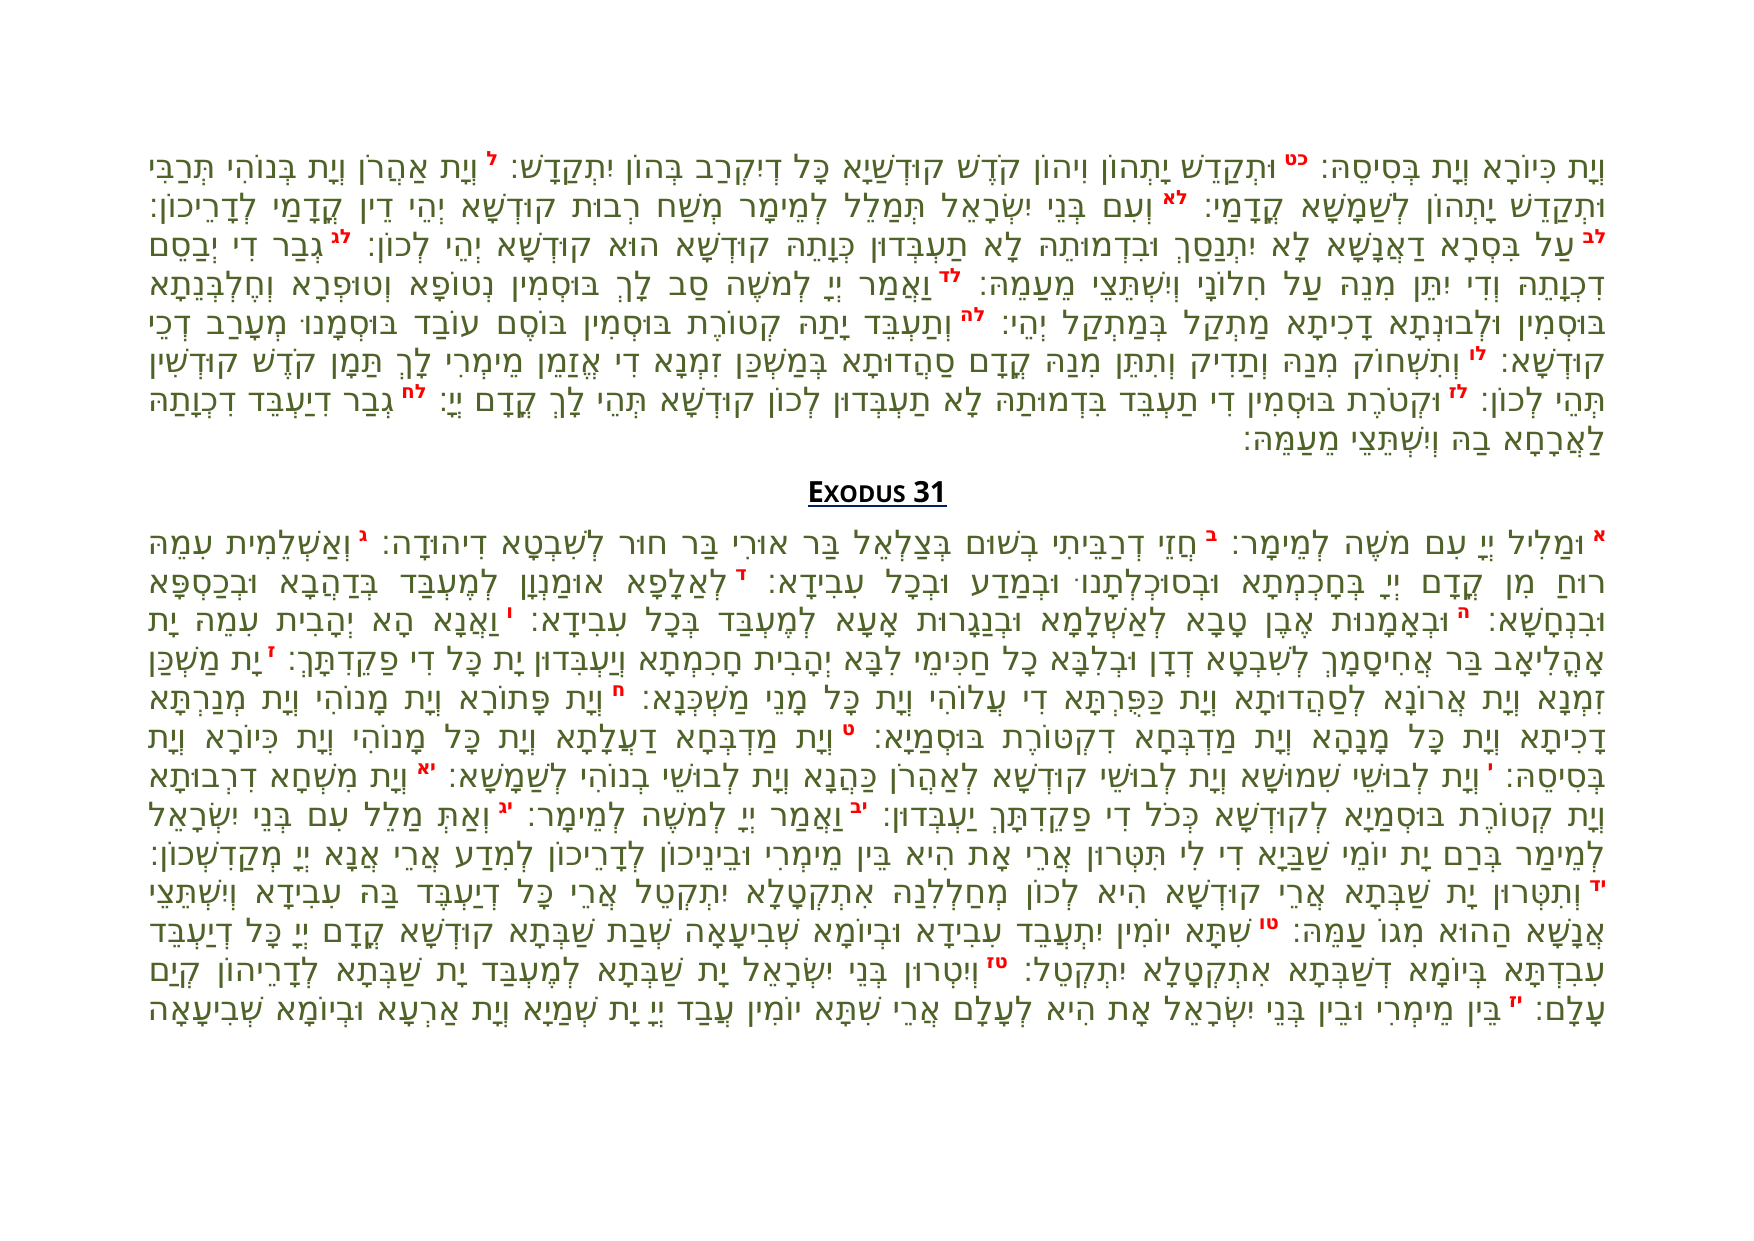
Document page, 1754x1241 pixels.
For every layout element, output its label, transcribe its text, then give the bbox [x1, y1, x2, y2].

text א וּמַלִיל יְיָ עִם משֶׁה לְמֵימָר׃ ב חֲזֵי דְרַבֵּיתִי בְשׁוּם בְּצַלְאֵל בַּר אוּרִי בַּר חוּר לְשִׁבְטָא דִיהוּדָה׃ ג וְאַשְׁלֵמִית עִמֵהּ רוּחַ מִן קֳדָם יְיָ בְּחָכְמְתָא וּבְסוּכְלְתָנוּ וּבְמַדַע וּבְכָל עִבִידָא׃ ד לְאַלָפָא אוּמַנְוָן לְמֶעְבַּד בְּדַהֲבָא וּבְכַסְפָּא וּבִנְחָשָׁא׃ ה וּבְאָמָנוּת אֶבֶן טָבָא לְאַשְׁלָמָא וּבְנַגָרוּת אָעָא לְמֶעְבַּד בְּכָל עִבִידָא׃ ו וַאֲנָא הָא יְהָבִית עִמֵהּ יָת אָהֳלִיאָב בַּר אֲחִיסָמָךְ לְשִׁבְטָא דְדָן וּבְלִבָּא כָל חַכִּימֵי לִבָּא יְהָבִית חָכִמְתָא וְיַעְבִּדוּן יָת כָּל דִי פַקֵדִתָּךְ׃ ז יָת מַשְׁכַּן זִמְנָא וְיָת אֲרוֹנָא לְסַהֲדוּתָא וְיָת כַּפֻּרְתָּא דִי עֲלוֹהִי וְיָת כָּל מָנֵי מַשְׁכְּנָא׃ ח וְיָת פָּתוֹרָא וְיָת מָנוֹהִי וְיָת מְנַרְתָּא דָכִיתָא וְיָת כָּל מָנָהָא וְיָת מַדְבְּחָא דִקְטּוֹרֶת בּוּסְמַיָא׃ ט וְיָת מַדְבְּחָא דַעֲלָתָא וְיָת כָּל מָנוֹהִי וְיָת כִּיוֹרָא וְיָת בְּסִיסֵהּ׃ י וְיָת לְבוּשֵׁי שִׁמוּשָׁא וְיָת לְבוּשֵׁי קוּדְשָׁא לְאַהֲרֹן כַּהֲנָא וְיָת לְבוּשֵׁי בְנוֹהִי לְשַׁמָשָׁא׃ יא וְיָת מִשְׁחָא דִרְבוּתָא וְיָת קְטוֹרֶת בּוּסְמַיָא לְקוּדְשָׁא כְּכֹל דִי פַקֵדִתָּךְ יַעְבְּדוּן׃ יב וַאֲמַר יְיָ לְמשֶׁה לְמֵימָר׃ יג וְאַתְּ מַלֵל עִם בְּנֵי יִשְׂרָאֵל לְמֵימַר בְּרַם יָת יוֹמֵי שַׁבַּיָא דִי לִי תִּטְּרוּן אֲרֵי אָת הִיא בֵּין מֵימְרִי וּבֵינֵיכוֹן לְדָרֵיכוֹן לְמִדַע אֲרֵי אֲנָא יְיָ מְקַדִשְׁכוֹן׃ יד וְתִטְּרוּן יָת שַׁבְּתָא אֲרֵי קוּדְשָׁא הִיא לְכוֹן מְחַלְלִנַהּ אִתְקְטָלָא יִתְקְטֵל אֲרֵי כָּל דְיַעְבֶּד בַּהּ עִבִידָא וְיִשְׁתֵּצֵי אֲנָשָׁא הַהוּא מִגוֹ עַמֵּהּ׃ טו שִׁתָּא יוֹמִין יִתְעֲבֵד עִבִידָא וּבְיוֹמָא שְׁבִיעָאָה שְׁבַת שַׁבְּתָא קוּדְשָׁא קֳדָם יְיָ כָּל דְיַעְבֵּד עִבִדְתָּא בְּיוֹמָא דְשַׁבְּתָא אִתְקְטָלָא יִתְקְטֵל׃ טז וְיִטְרוּן בְּנֵי יִשְׂרָאֵל יָת שַׁבְּתָא לְמֶעְבַּד יָת שַׁבְּתָא לְדָרֵיהוֹן קְיַם עָלָם׃ יז בֵּין מֵימְרִי וּבֵין בְּנֵי יִשְׂרָאֵל אָת הִיא לְעָלָם אֲרֵי שִׁתָּא יוֹמִין עֲבַד יְיָ יָת שְׁמַיָא וְיָת אַרְעָא וּבְיוֹמָא שְׁבִיעָאָה [148, 523, 1606, 1028]
text וְיָת כִּיוֹרָא וְיָת בְּסִיסֵהּ׃ כט וּתְקַדֵשׁ יָתְהוֹן וִיהוֹן קֹדֶשׁ קוּדְשַׁיָא כָּל דְיִקְרַב בְּהוֹן יִתְקַדָשׁ׃ ל וְיָת אַהֲרֹן וְיָת בְּנוֹהִי תְּרַבִּי וּתְקַדֵשׁ יָתְהוֹן לְשַׁמָשָׁא קֳדָמַי׃ לא וְעִם בְּנֵי יִשְׂרָאֵל תְּמַלֵל לְמֵימָר מְשַׁח רְבוּת קוּדְשָׁא יְהֵי דֵין קֳדָמַי לְדָרֵיכוֹן׃ לב עַל בִּסְרָא דַאֲנָשָׁא לָא יִתְנַסַךְ וּבִדְמוּתֵהּ לָא תַעְבְּדוּן כְּוָתֵהּ קוּדְשָׁא הוּא קוּדְשָׁא יְהֵי לְכוֹן׃ לג גְבַר דִי יְבַסֵם דִכְוָתֵהּ וְדִי יִתֵּן מִנֵהּ עַל חִלוֹנָי וְיִשְׁתֵּצֵי מֵעַמֵהּ׃ לד וַאֲמַר יְיָ לְמשֶׁה סַב לָךְ בּוּסְמִין נְטוֹפָא וְטוּפְרָא וְחֶלְבְּנֵתָא בּוּסְמִין וּלְבוּנְתָא דָכִיתָא מַתְקַל בְּמַתְקַל יְהֵי׃ לה וְתַעְבֵּד יָתַהּ קְטוֹרֶת בּוּסְמִין בּוֹסֶם עוֹבַד בּוּסְמָנוּ מְעָרַב דְכֵי קוּדְשָׁא׃ לו וְתִשְׁחוֹק מִנַהּ וְתַדִיק וְתִתֵּן מִנַהּ קֳדָם סַהֲדוּתָא בְּמַשְׁכַּן זִמְנָא דִי אֱזַמֵן מֵימְרִי לָךְ תַּמָן קֹדֶשׁ קוּדְשִׁין תְּהֵי לְכוֹן׃ לז וּקְטֹרֶת בּוּסְמִין דִי תַעְבֵּד בִּדְמוּתַהּ לָא תַעְבְּדוּן לְכוֹן קוּדְשָׁא תְּהֵי לָךְ קֳדָם יְיָ׃ לח גְבַר דִיַעְבֵּד דִכְוָתַהּ לַאֲרָחָא בַהּ וְיִשְׁתֵּצֵי מֵעַמֵּהּ׃ [148, 148, 1606, 458]
text Exodus 31 [148, 471, 1606, 511]
